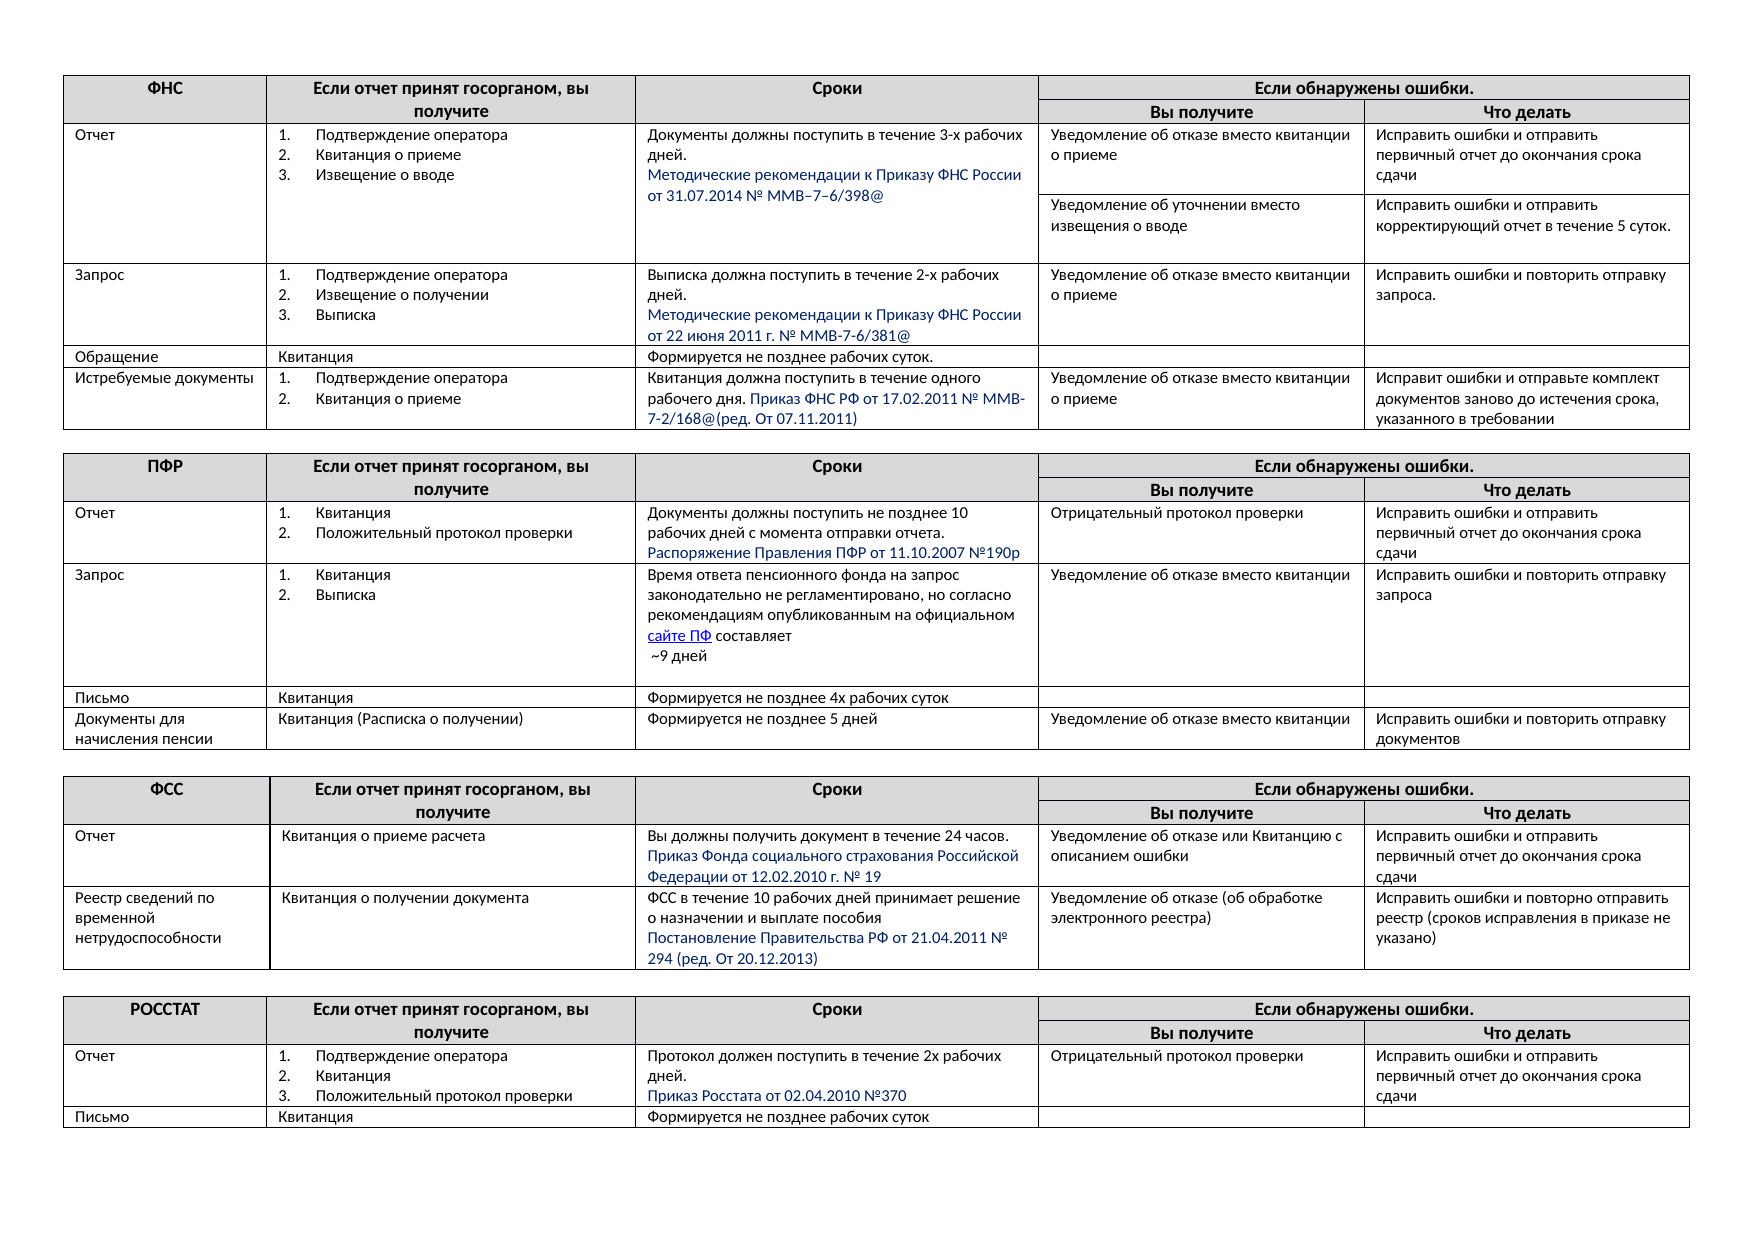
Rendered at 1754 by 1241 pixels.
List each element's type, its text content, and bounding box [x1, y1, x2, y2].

table_cell Уведомление об отказе (об обработке электронного реестра) [1039, 887, 1364, 968]
table_cell Исправить ошибки и повторно отправить реестр (сроков исправления в приказе не указано) [1365, 887, 1689, 968]
table_header Если отчет принят госорганом, вы получите [267, 997, 635, 1044]
table_cell Протокол должен поступить в течение 2х рабочих дней. Приказ Росстата от 02.04.2010 №370 [636, 1045, 1038, 1106]
table_cell Письмо [64, 687, 266, 707]
table_cell Отрицательный протокол проверки [1039, 1045, 1364, 1106]
table_cell Что делать [1365, 100, 1689, 123]
table_cell Уведомление об отказе вместо квитанции о приеме [1039, 124, 1364, 194]
table_header Если обнаружены ошибки. [1039, 454, 1689, 477]
table_cell Исправить ошибки и отправить первичный отчет до окончания срока сдачи [1365, 124, 1689, 194]
table_cell Отчет [64, 124, 266, 263]
table_header Если обнаружены ошибки. [1039, 997, 1689, 1020]
table_cell Документы должны поступить не позднее 10 рабочих дней с момента отправки отчета. Распоряжение Правления ПФР от 11.10.2007 №190р [636, 502, 1038, 563]
table_cell Уведомление об отказе вместо квитанции о приеме [1039, 368, 1364, 429]
table_header РОССТАТ [64, 997, 266, 1044]
table_cell Исправить ошибки и повторить отправку запроса. [1365, 264, 1689, 345]
table_header Сроки [636, 997, 1038, 1044]
table_cell [1365, 687, 1689, 707]
table_cell Отчет [64, 502, 266, 563]
table_cell Уведомление об отказе вместо квитанции о приеме [1039, 264, 1364, 345]
table_header ПФР [64, 454, 266, 501]
table_cell Уведомление об отказе вместо квитанции [1039, 564, 1364, 686]
table_cell Квитанция о получении документа [271, 887, 635, 968]
table_header Сроки [636, 76, 1038, 123]
table_cell Документы для начисления пенсии [64, 708, 266, 749]
table_cell Исправить ошибки и отправить первичный отчет до окончания срока сдачи [1365, 502, 1689, 563]
table_cell Уведомление об уточнении вместо извещения о вводе [1039, 195, 1364, 263]
table_cell Что делать [1365, 801, 1689, 824]
table_cell Исправить ошибки и повторить отправку запроса [1365, 564, 1689, 686]
table_cell Квитанция [267, 346, 635, 367]
table_cell [1365, 346, 1689, 367]
table_cell Исправить ошибки и отправить корректирующий отчет в течение 5 суток. [1365, 195, 1689, 263]
table_header Сроки [636, 454, 1038, 501]
table_cell Формируется не позднее рабочих суток. [636, 346, 1038, 367]
table_cell Квитанция Выписка [267, 564, 635, 686]
table_header ФСС [64, 777, 269, 824]
table_cell Обращение [64, 346, 266, 367]
table_cell Подтверждение оператора Квитанция о приеме Извещение о вводе [267, 124, 635, 263]
table_cell Запрос [64, 264, 266, 345]
table_header ФНС [64, 76, 266, 123]
table_header Если отчет принят госорганом, вы получите [271, 777, 635, 824]
table_cell Вы получите [1039, 1021, 1364, 1044]
table_cell Квитанция [267, 1107, 635, 1127]
table_cell Вы получите [1039, 100, 1364, 123]
table_header Если обнаружены ошибки. [1039, 76, 1689, 99]
table_cell Истребуемые документы [64, 368, 266, 429]
table_cell Документы должны поступить в течение 3-х рабочих дней. Методические рекомендации к Приказу ФНС России от 31.07.2014 № ММВ–7–6/398@ [636, 124, 1038, 263]
table_cell Исправить ошибки и отправить первичный отчет до окончания срока сдачи [1365, 825, 1689, 886]
table_cell Запрос [64, 564, 266, 686]
table_cell Отчет [64, 825, 269, 886]
table_cell Вы получите [1039, 801, 1364, 824]
table_cell Квитанция [267, 687, 635, 707]
table_cell Что делать [1365, 478, 1689, 501]
table_cell Что делать [1365, 1021, 1689, 1044]
table_cell Уведомление об отказе вместо квитанции [1039, 708, 1364, 749]
table_cell Вы получите [1039, 478, 1364, 501]
table_cell Подтверждение оператора Извещение о получении Выписка [267, 264, 635, 345]
table_cell Квитанция должна поступить в течение одного рабочего дня. Приказ ФНС РФ от 17.02.2011 № ММВ-7-2/168@(ред. От 07.11.2011) [636, 368, 1038, 429]
table_cell Отрицательный протокол проверки [1039, 502, 1364, 563]
table_cell Исправит ошибки и отправьте комплект документов заново до истечения срока, указанного в требовании [1365, 368, 1689, 429]
table_header Если отчет принят госорганом, вы получите [267, 76, 635, 123]
table_cell Подтверждение оператора Квитанция о приеме [267, 368, 635, 429]
table_cell Реестр сведений по временной нетрудоспособности [64, 887, 269, 968]
table_header Сроки [636, 777, 1038, 824]
table_header Если обнаружены ошибки. [1039, 777, 1689, 800]
table_cell ФСС в течение 10 рабочих дней принимает решение о назначении и выплате пособия Постановление Правительства РФ от 21.04.2011 № 294 (ред. От 20.12.2013) [636, 887, 1038, 968]
table_cell Уведомление об отказе или Квитанцию с описанием ошибки [1039, 825, 1364, 886]
table_cell Подтверждение оператора Квитанция Положительный протокол проверки [267, 1045, 635, 1106]
table_cell [1039, 1107, 1364, 1127]
table_cell Формируется не позднее 5 дней [636, 708, 1038, 749]
table_cell Квитанция о приеме расчета [271, 825, 635, 886]
table_cell Исправить ошибки и отправить первичный отчет до окончания срока сдачи [1365, 1045, 1689, 1106]
table_cell Квитанция Положительный протокол проверки [267, 502, 635, 563]
table_cell [1039, 346, 1364, 367]
table_cell Формируется не позднее рабочих суток [636, 1107, 1038, 1127]
table_header Если отчет принят госорганом, вы получите [267, 454, 635, 501]
table_cell [1365, 1107, 1689, 1127]
table_cell Вы должны получить документ в течение 24 часов. Приказ Фонда социального страхования Российской Федерации от 12.02.2010 г. № 19 [636, 825, 1038, 886]
table_cell Выписка должна поступить в течение 2-х рабочих дней. Методические рекомендации к Приказу ФНС России от 22 июня 2011 г. № ММВ-7-6/381@ [636, 264, 1038, 345]
table_cell Формируется не позднее 4х рабочих суток [636, 687, 1038, 707]
table_cell Письмо [64, 1107, 266, 1127]
table_cell [1039, 687, 1364, 707]
table_cell Отчет [64, 1045, 266, 1106]
table_cell Исправить ошибки и повторить отправку документов [1365, 708, 1689, 749]
table_cell Квитанция (Расписка о получении) [267, 708, 635, 749]
table_cell Время ответа пенсионного фонда на запрос законодательно не регламентировано, но согласно рекомендациям опубликованным на официальном сайте ПФ составляет ~9 дней [636, 564, 1038, 686]
